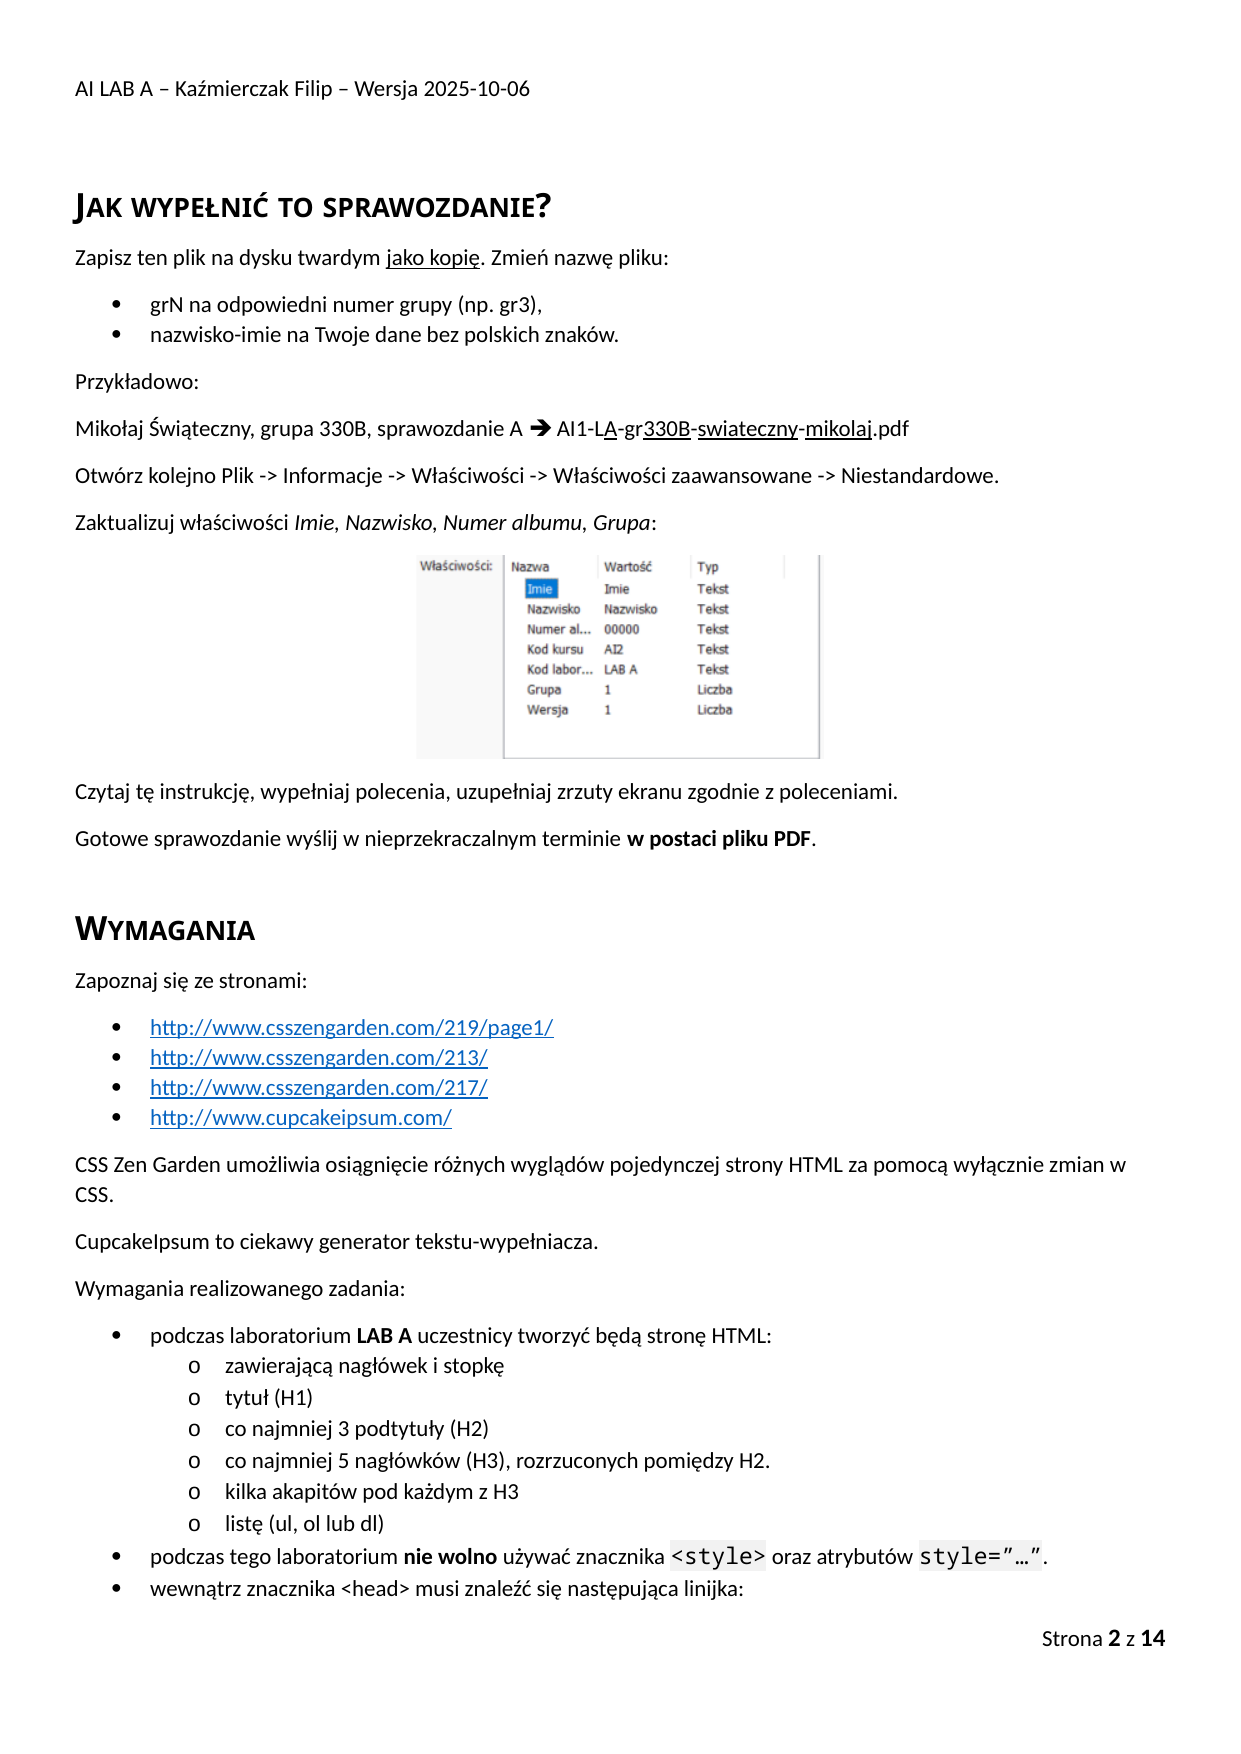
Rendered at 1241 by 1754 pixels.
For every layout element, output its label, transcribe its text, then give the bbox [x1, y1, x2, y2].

text Zaktualizuj właściwości Imie, Nazwisko, Numer albumu, Grupa: [75, 508, 1165, 536]
text Gotowe sprawozdanie wyślij w nieprzekraczalnym terminie w postaci pliku PDF. [75, 824, 1165, 852]
list grN na odpowiedni numer grupy (np. gr3), [112, 290, 1165, 318]
text Wymagania realizowanego zadania: [75, 1274, 1165, 1302]
list http://www.csszengarden.com/219/page1/ [112, 1013, 1165, 1041]
subtitle Wymagania [75, 904, 1165, 950]
text CupcakeIpsum to ciekawy generator tekstu-wypełniacza. [75, 1227, 1165, 1256]
list co najmniej 3 podtytuły (H2) [187, 1414, 1165, 1443]
text Zapoznaj się ze stronami: [75, 966, 1165, 994]
text Przykładowo: [75, 367, 1165, 395]
list zawierającą nagłówek i stopkę [187, 1351, 1165, 1381]
picture [416, 555, 824, 759]
list podczas tego laboratorium nie wolno używać znacznika <style> oraz atrybutów style=”…”. [112, 1540, 670, 1571]
list podczas tego laboratorium nie wolno używać znacznika <style> oraz atrybutów style=”…”. [1042, 1540, 1165, 1571]
list http://www.csszengarden.com/213/ [112, 1043, 1165, 1071]
list nazwisko-imie na Twoje dane bez polskich znaków. [112, 321, 1165, 348]
list kilka akapitów pod każdym z H3 [187, 1477, 1165, 1506]
list http://www.cupcakeipsum.com/ [112, 1103, 1165, 1132]
text Zapisz ten plik na dysku twardym jako kopię. Zmień nazwę pliku: [75, 243, 1165, 271]
list podczas tego laboratorium nie wolno używać znacznika <style> oraz atrybutów style=”…”. [766, 1540, 919, 1571]
list podczas laboratorium LAB A uczestnicy tworzyć będą stronę HTML: [112, 1321, 1165, 1349]
text Mikołaj Świąteczny, grupa 330B, sprawozdanie A  AI1-LA-gr330B-swiateczny-mikolaj.pdf [75, 414, 1165, 442]
text Otwórz kolejno Plik -> Informacje -> Właściwości -> Właściwości zaawansowane -> Niestandardowe. [75, 461, 1165, 489]
text Czytaj tę instrukcję, wypełniaj polecenia, uzupełniaj zrzuty ekranu zgodnie z poleceniami. [75, 777, 1165, 806]
subtitle Jak wypełnić to sprawozdanie? [75, 182, 1165, 227]
list tytuł (H1) [187, 1383, 1165, 1412]
list wewnątrz znacznika <head> musi znaleźć się następująca linijka: [112, 1574, 1165, 1602]
list http://www.csszengarden.com/217/ [112, 1073, 1165, 1101]
text CSS Zen Garden umożliwia osiągnięcie różnych wyglądów pojedynczej strony HTML za pomocą wyłącznie zmian w CSS. [75, 1150, 1165, 1209]
list co najmniej 5 nagłówków (H3), rozrzuconych pomiędzy H2. [187, 1446, 1165, 1475]
list listę (ul, ol lub dl) [187, 1509, 1165, 1538]
